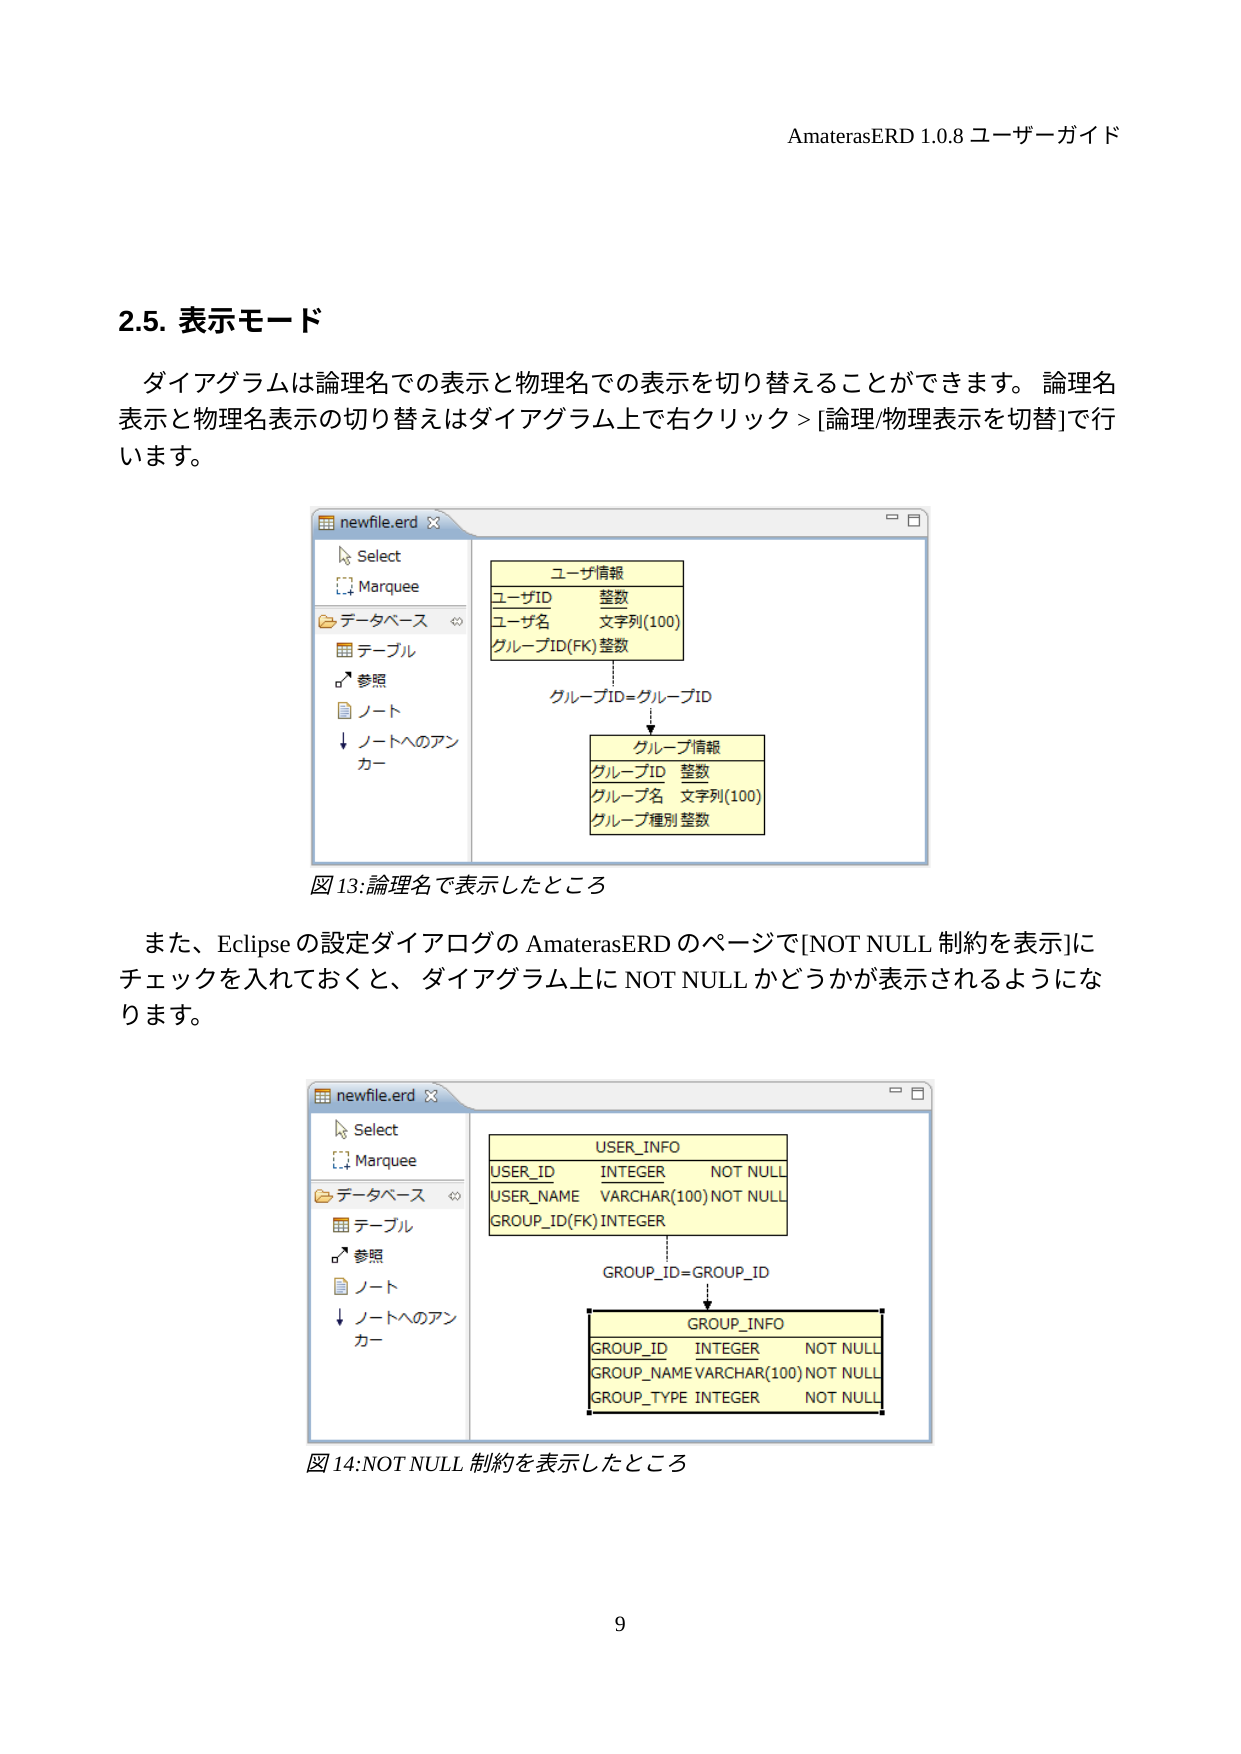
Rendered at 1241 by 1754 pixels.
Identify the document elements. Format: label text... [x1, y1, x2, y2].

text また、Eclipseの設定ダイアログのAmaterasERDのページで[NOT NULL制約を表示]にチェックを入れておくと、 ダイアグラム上にNOT NULLかどうかが表示されるようになります。 [118, 494, 1122, 1032]
text 図 14:NOT NULL制約を表示したところ [306, 1446, 934, 1477]
text ダイアグラムは論理名での表示と物理名での表示を切り替えることができます。 論理名表示と物理名表示の切り替えはダイアグラム上で右クリック > [論理/物理表示を切替]で行います。 [118, 364, 1122, 472]
subtitle 表示モード [118, 297, 1122, 339]
text 図 13:論理名で表示したところ [309, 868, 931, 899]
picture [305, 1079, 935, 1446]
picture [309, 506, 931, 868]
